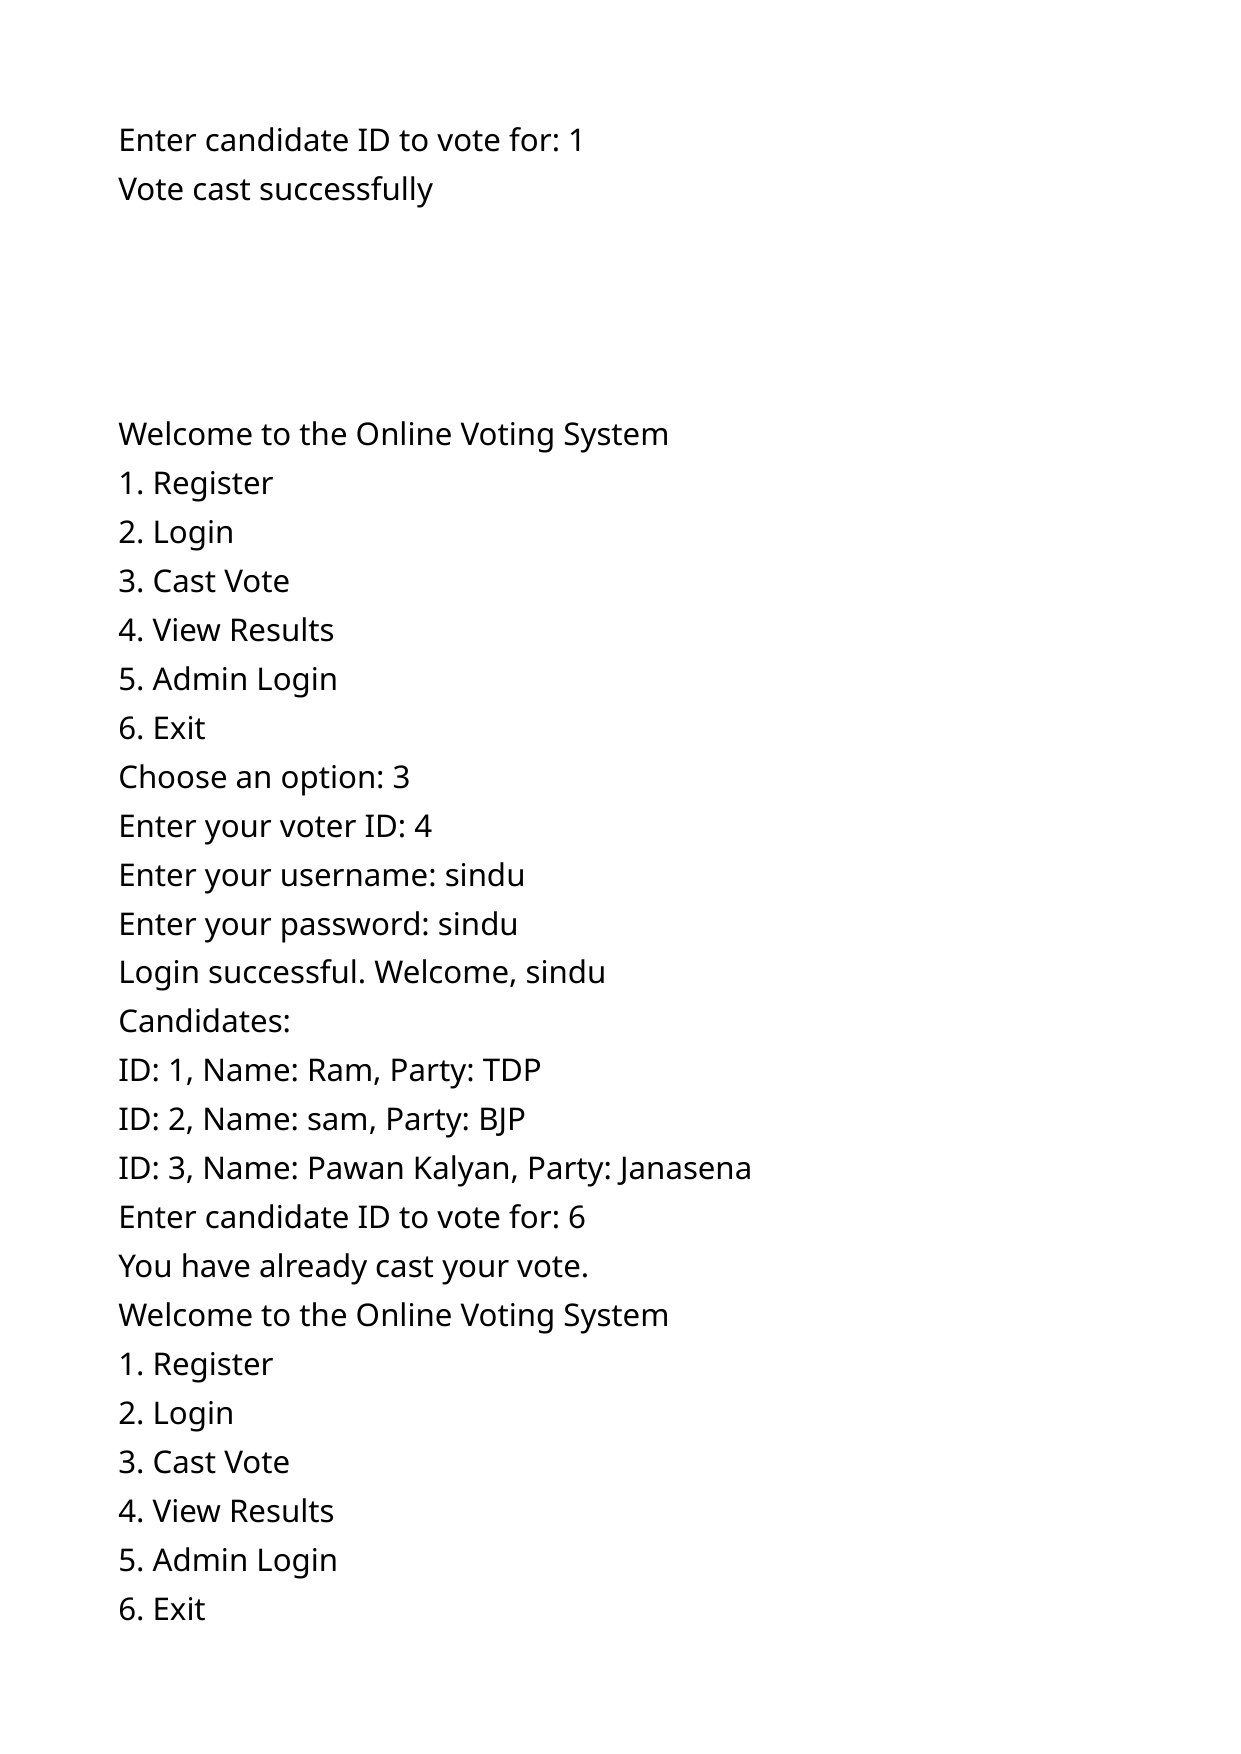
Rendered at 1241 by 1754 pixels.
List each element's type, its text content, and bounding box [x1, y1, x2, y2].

text 2. Login [118, 1391, 1122, 1434]
text Vote cast successfully [118, 167, 1122, 210]
text Choose an option: 3 [118, 754, 1122, 797]
text Login successful. Welcome, sindu [118, 950, 1122, 993]
text Candidates: [118, 999, 1122, 1042]
text Enter your username: sindu [118, 852, 1122, 895]
text Welcome to the Online Voting System [118, 1293, 1122, 1336]
text You have already cast your vote. [118, 1244, 1122, 1287]
text 1. Register [118, 1342, 1122, 1385]
text 5. Admin Login [118, 657, 1122, 699]
text 5. Admin Login [118, 1538, 1122, 1581]
text 3. Cast Vote [118, 559, 1122, 601]
text Enter your password: sindu [118, 901, 1122, 944]
text 4. View Results [118, 1489, 1122, 1532]
text 1. Register [118, 461, 1122, 503]
text Welcome to the Online Voting System [118, 412, 1122, 454]
text ID: 2, Name: sam, Party: BJP [118, 1097, 1122, 1140]
text Enter your voter ID: 4 [118, 803, 1122, 846]
text 6. Exit [118, 1587, 1122, 1629]
text ID: 1, Name: Ram, Party: TDP [118, 1048, 1122, 1091]
text Enter candidate ID to vote for: 6 [118, 1195, 1122, 1238]
text Enter candidate ID to vote for: 1 [118, 118, 1122, 161]
text 6. Exit [118, 706, 1122, 748]
text ID: 3, Name: Pawan Kalyan, Party: Janasena [118, 1146, 1122, 1189]
text 4. View Results [118, 608, 1122, 650]
text 2. Login [118, 510, 1122, 552]
text 3. Cast Vote [118, 1440, 1122, 1483]
